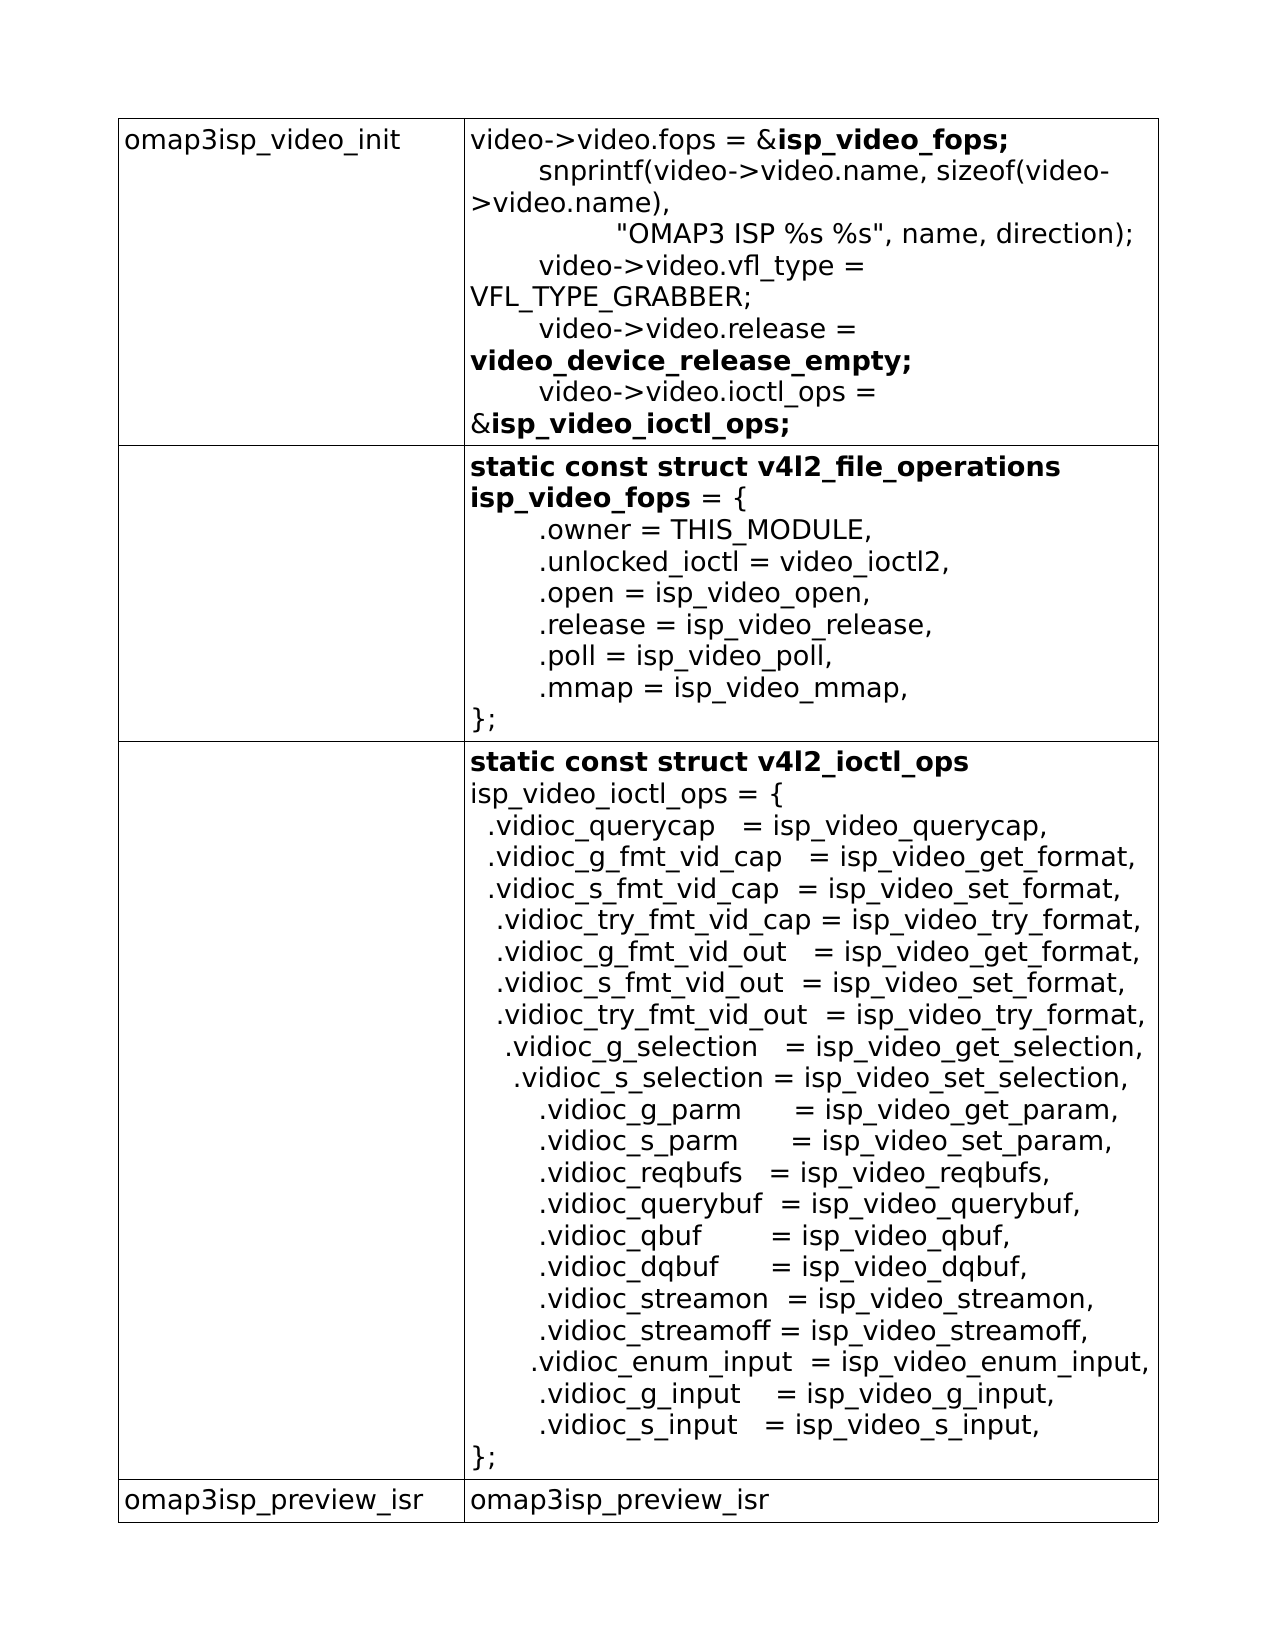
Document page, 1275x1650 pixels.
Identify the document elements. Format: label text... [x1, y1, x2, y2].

table_cell omap3isp_preview_isr [119, 1480, 464, 1522]
table_cell [119, 446, 464, 741]
table_cell static const struct v4l2_file_operations isp_video_fops = { .owner = THIS_MODULE, .unlocked_ioctl = video_ioctl2, .open = isp_video_open, .release = isp_video_release, .poll = isp_video_poll, .mmap = isp_video_mmap, }; [465, 446, 1158, 741]
table_cell video->video.fops = &isp_video_fops; snprintf(video->video.name, sizeof(video->video.name), "OMAP3 ISP %s %s", name, direction); video->video.vfl_type = VFL_TYPE_GRABBER; video->video.release = video_device_release_empty; video->video.ioctl_ops = &isp_video_ioctl_ops; [465, 119, 1158, 445]
table_cell [119, 742, 464, 1478]
table_cell omap3isp_video_init [119, 119, 464, 445]
table_cell static const struct v4l2_ioctl_ops isp_video_ioctl_ops = { .vidioc_querycap = isp_video_querycap, .vidioc_g_fmt_vid_cap = isp_video_get_format, .vidioc_s_fmt_vid_cap = isp_video_set_format, .vidioc_try_fmt_vid_cap = isp_video_try_format, .vidioc_g_fmt_vid_out = isp_video_get_format, .vidioc_s_fmt_vid_out = isp_video_set_format, .vidioc_try_fmt_vid_out = isp_video_try_format, .vidioc_g_selection = isp_video_get_selection, .vidioc_s_selection = isp_video_set_selection, .vidioc_g_parm = isp_video_get_param, .vidioc_s_parm = isp_video_set_param, .vidioc_reqbufs = isp_video_reqbufs, .vidioc_querybuf = isp_video_querybuf, .vidioc_qbuf = isp_video_qbuf, .vidioc_dqbuf = isp_video_dqbuf, .vidioc_streamon = isp_video_streamon, .vidioc_streamoff = isp_video_streamoff, .vidioc_enum_input = isp_video_enum_input, .vidioc_g_input = isp_video_g_input, .vidioc_s_input = isp_video_s_input, }; [465, 742, 1158, 1478]
table_cell omap3isp_preview_isr [465, 1480, 1158, 1522]
